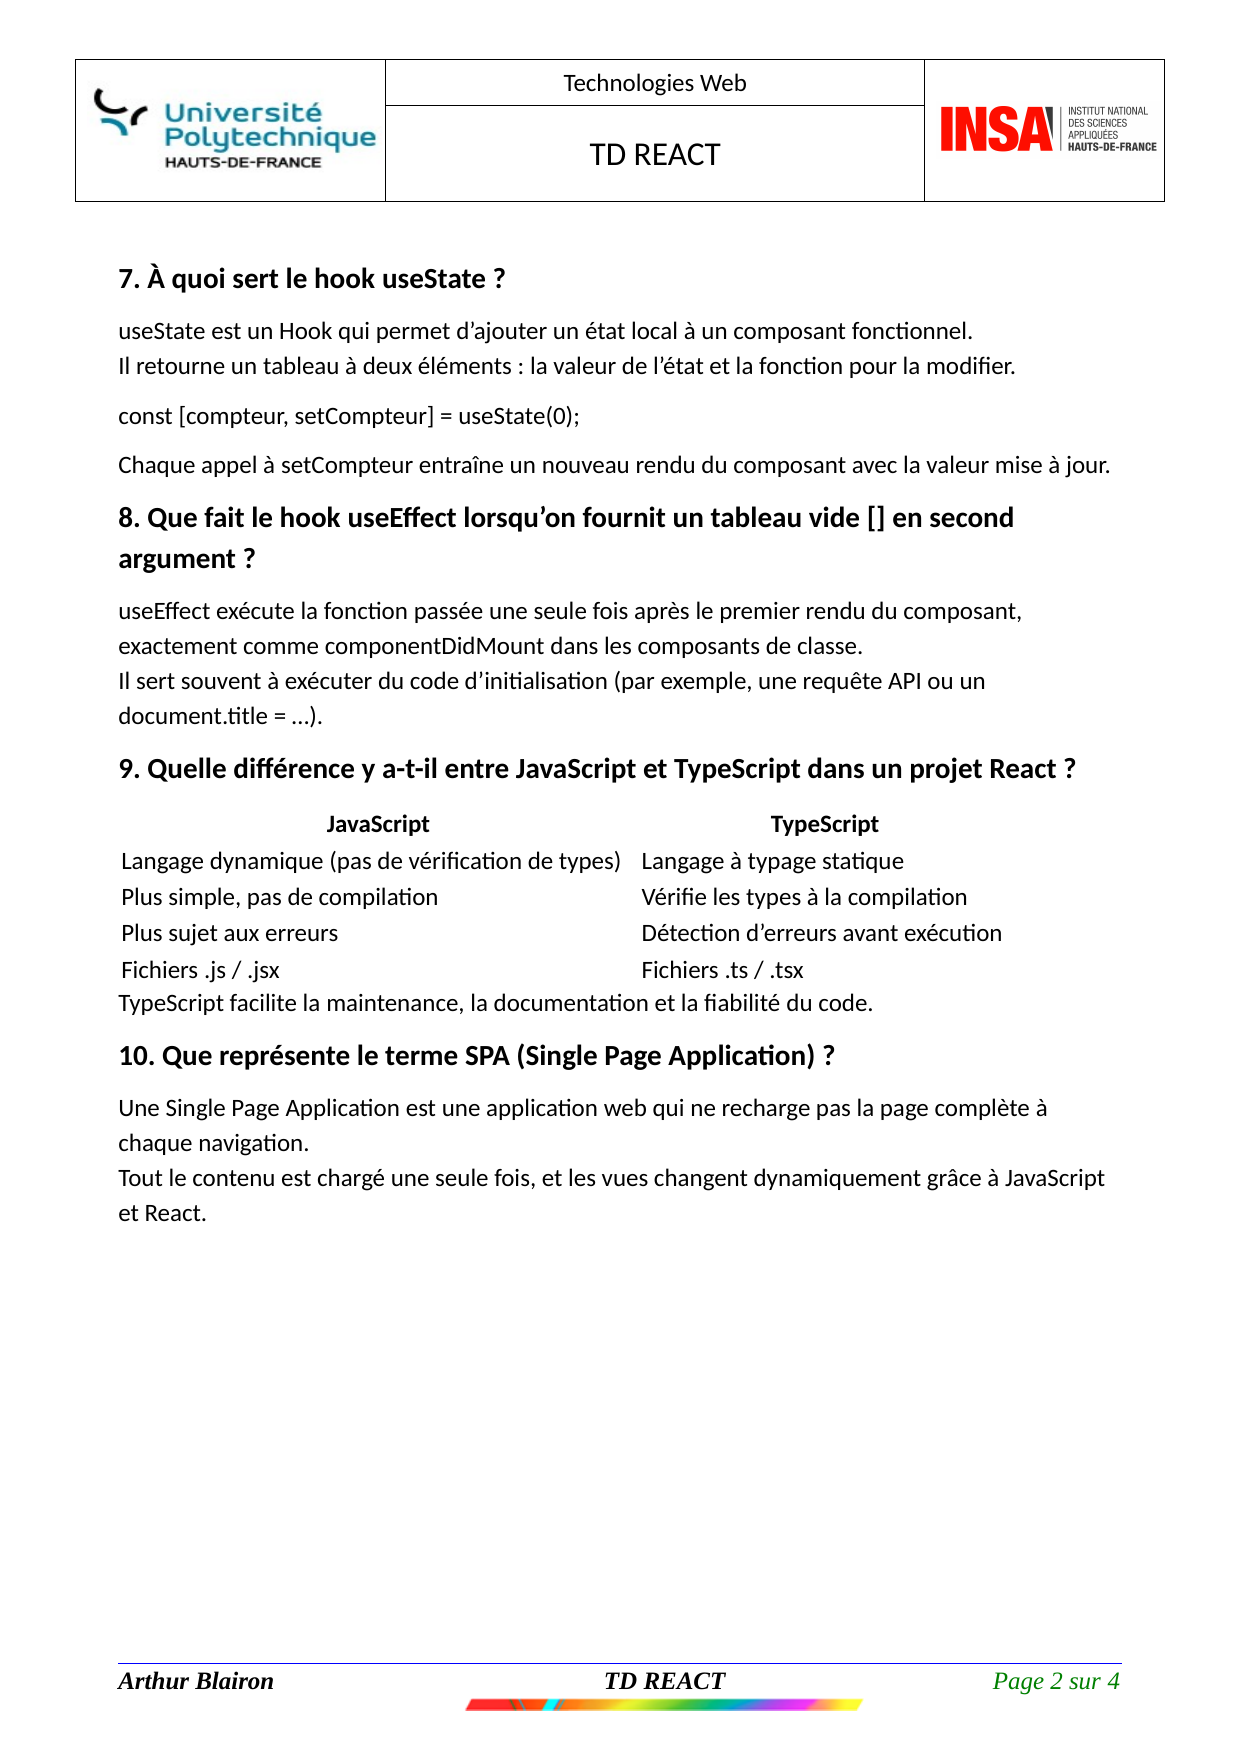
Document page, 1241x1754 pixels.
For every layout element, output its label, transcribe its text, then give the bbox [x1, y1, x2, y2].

table_header TypeScript [639, 806, 1011, 842]
subtitle 9. Quelle différence y a-t-il entre JavaScript et TypeScript dans un projet React ? [118, 750, 1122, 786]
table_cell Plus simple, pas de compilation [118, 878, 638, 915]
subtitle 10. Que représente le terme SPA (Single Page Application) ? [118, 1037, 1122, 1073]
text Une Single Page Application est une application web qui ne recharge pas la page complète à chaque navigation. Tout le contenu est chargé une seule fois, et les vues changent dynamiquement grâce à JavaScript et React. [118, 1092, 1122, 1263]
subtitle 8. Que fait le hook useEffect lorsqu’on fournit un tableau vide [] en second argument ? [118, 499, 1122, 576]
text Chaque appel à setCompteur entraîne un nouveau rendu du composant avec la valeur mise à jour. [118, 449, 1122, 480]
text const [compteur, setCompteur] = useState(0); [118, 400, 1122, 430]
picture [935, 101, 1161, 159]
table_header JavaScript [118, 806, 638, 842]
text useState est un Hook qui permet d’ajouter un état local à un composant fonctionnel. Il retourne un tableau à deux éléments : la valeur de l’état et la fonction pour la modifier. [118, 315, 1122, 381]
table_cell Fichiers .js / .jsx [118, 951, 638, 987]
table_cell Détection d’erreurs avant exécution [639, 915, 1011, 951]
table_cell Fichiers .ts / .tsx [639, 951, 1011, 987]
table_cell Langage dynamique (pas de vérification de types) [118, 842, 638, 878]
table_cell Plus sujet aux erreurs [118, 915, 638, 951]
picture [463, 1698, 864, 1711]
picture [87, 70, 383, 191]
text TypeScript facilite la maintenance, la documentation et la fiabilité du code. [118, 987, 1122, 1018]
table_cell Vérifie les types à la compilation [639, 878, 1011, 915]
subtitle 7. À quoi sert le hook useState ? [118, 260, 1122, 295]
text useEffect exécute la fonction passée une seule fois après le premier rendu du composant, exactement comme componentDidMount dans les composants de classe. Il sert souvent à exécuter du code d’initialisation (par exemple, une requête API ou un document.title = …). [118, 596, 1122, 731]
table_cell Langage à typage statique [639, 842, 1011, 878]
